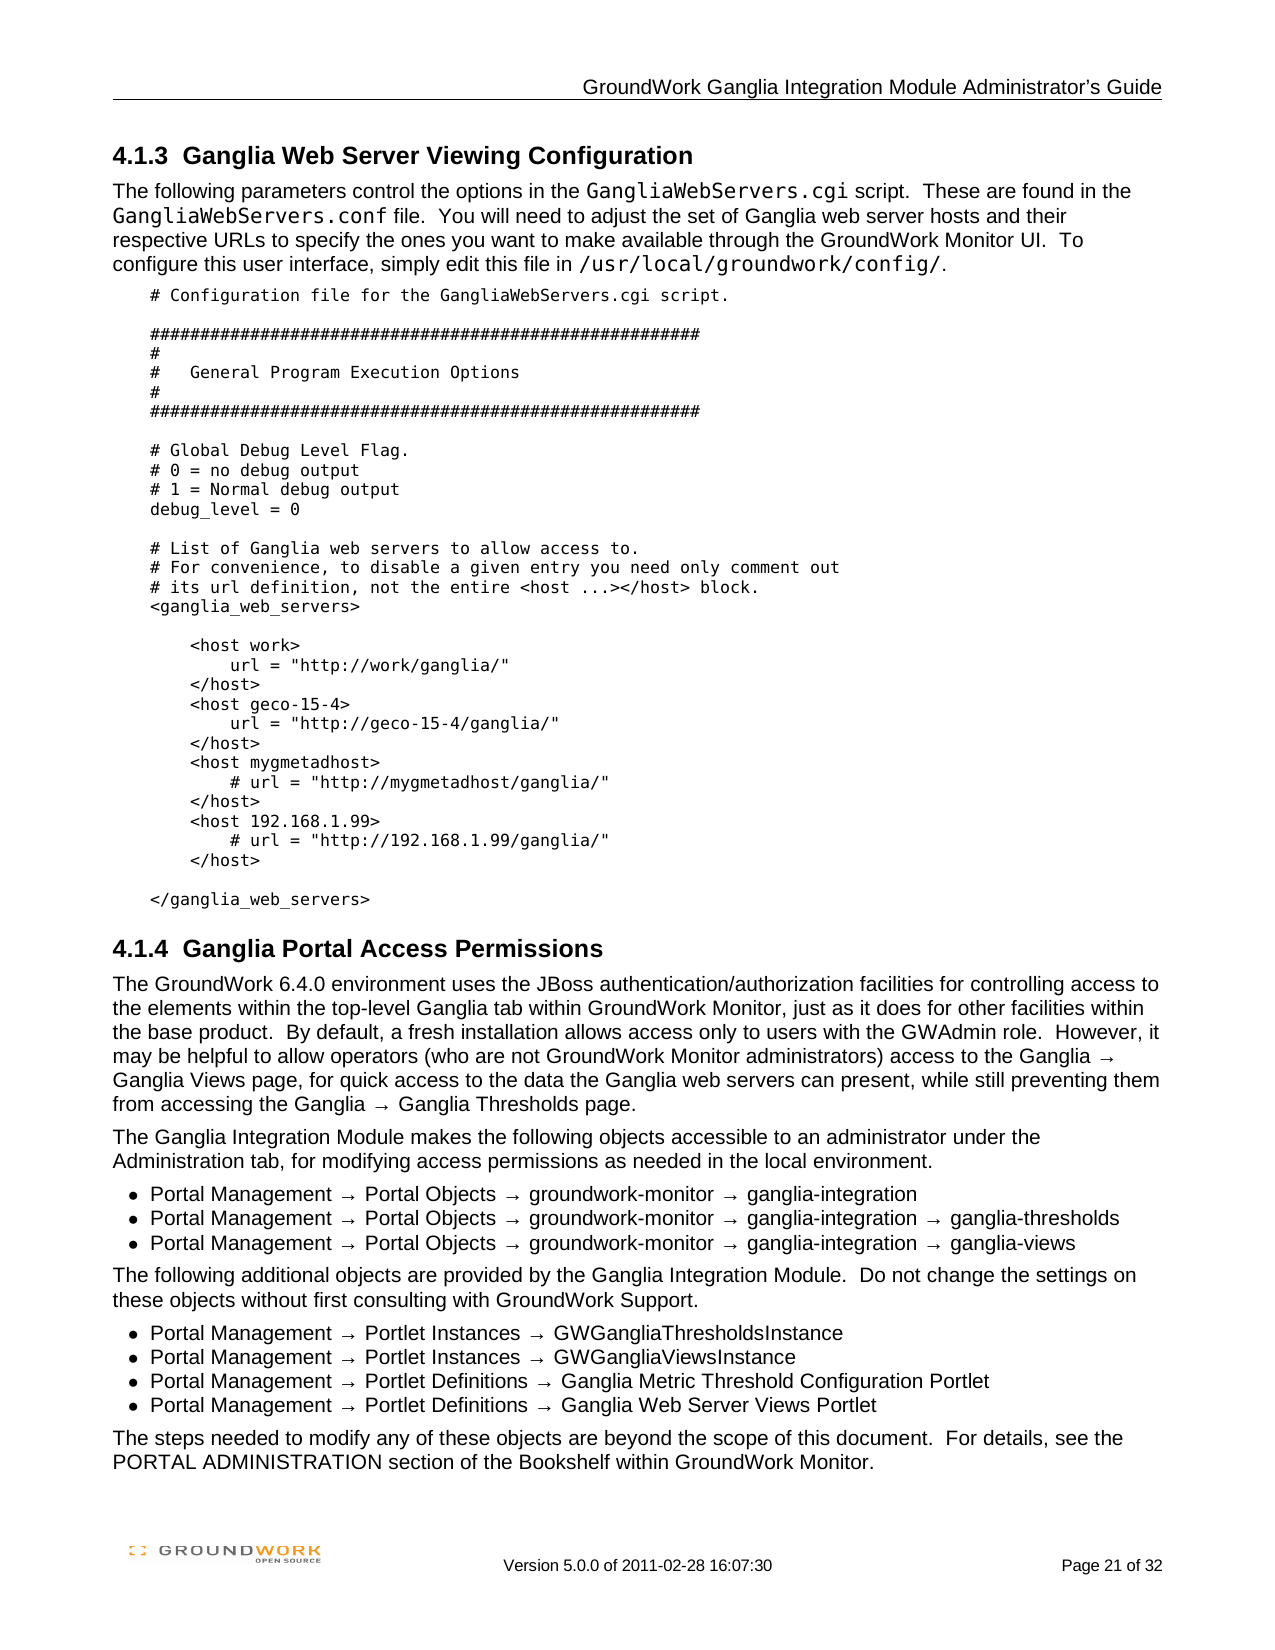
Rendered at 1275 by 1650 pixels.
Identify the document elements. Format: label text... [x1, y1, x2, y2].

text </host> [150, 733, 1162, 753]
text </host> [150, 675, 1162, 694]
list Portal Management → Portlet Definitions → Ganglia Metric Threshold Configuration Portlet [127, 1369, 1162, 1393]
subtitle Ganglia Portal Access Permissions [112, 934, 1162, 963]
text # General Program Execution Options [150, 363, 1162, 383]
text <host geco-15-4> [150, 694, 1162, 714]
text The steps needed to modify any of these objects are beyond the scope of this document. For details, see the PORTAL ADMINISTRATION section of the Bookshelf within GroundWork Monitor. [112, 1426, 1162, 1474]
text The following additional objects are provided by the Ganglia Integration Module. Do not change the settings on these objects without first consulting with GroundWork Support. [112, 1263, 1162, 1312]
list Portal Management → Portlet Instances → GWGangliaViewsInstance [127, 1344, 1162, 1369]
text ####################################################### [150, 402, 1162, 422]
text # 1 = Normal debug output [150, 480, 1162, 500]
text </ganglia_web_servers> [150, 889, 1162, 909]
text The Ganglia Integration Module makes the following objects accessible to an administrator under the Administration tab, for modifying access permissions as needed in the local environment. [112, 1125, 1162, 1173]
text </host> [150, 850, 1162, 870]
list Portal Management → Portal Objects → groundwork-monitor → ganglia-integration → ganglia-views [127, 1230, 1162, 1254]
list Portal Management → Portlet Instances → GWGangliaThresholdsInstance [127, 1321, 1162, 1344]
picture [129, 1546, 321, 1563]
text # For convenience, to disable a given entry you need only comment out [150, 558, 1162, 578]
text # Global Debug Level Flag. [150, 441, 1162, 461]
text The following parameters control the options in the GangliaWebServers.cgi script. These are found in the GangliaWebServers.conf file. You will need to adjust the set of Ganglia web server hosts and their respective URLs to specify the ones you want to make available through the GroundWork Monitor UI. To configure this user interface, simply edit this file in /usr/local/groundwork/config/. [112, 179, 1162, 277]
text ####################################################### [150, 324, 1162, 344]
text <host 192.168.1.99> [150, 811, 1162, 831]
text url = "http://work/ganglia/" [150, 656, 1162, 675]
text <host mygmetadhost> [150, 753, 1162, 772]
text <host work> [150, 636, 1162, 656]
list Portal Management → Portal Objects → groundwork-monitor → ganglia-integration [127, 1182, 1162, 1206]
text # url = "http://mygmetadhost/ganglia/" [150, 772, 1162, 792]
text # [150, 383, 1162, 402]
list Portal Management → Portal Objects → groundwork-monitor → ganglia-integration → ganglia-thresholds [127, 1206, 1162, 1230]
text The GroundWork 6.4.0 environment uses the JBoss authentication/authorization facilities for controlling access to the elements within the top-level Ganglia tab within GroundWork Monitor, just as it does for other facilities within the base product. By default, a fresh installation allows access only to users with the GWAdmin role. However, it may be helpful to allow operators (who are not GroundWork Monitor administrators) access to the Ganglia → Ganglia Views page, for quick access to the data the Ganglia web servers can present, while still preventing them from accessing the Ganglia → Ganglia Thresholds page. [112, 972, 1162, 1116]
text # its url definition, not the entire <host ...></host> block. [150, 578, 1162, 597]
text # 0 = no debug output [150, 461, 1162, 480]
text </host> [150, 792, 1162, 811]
text <ganglia_web_servers> [150, 597, 1162, 617]
subtitle Ganglia Web Server Viewing Configuration [112, 141, 1162, 170]
text # Configuration file for the GangliaWebServers.cgi script. [150, 286, 1162, 305]
list Portal Management → Portlet Definitions → Ganglia Web Server Views Portlet [127, 1393, 1162, 1417]
text # [150, 344, 1162, 363]
text # url = "http://192.168.1.99/ganglia/" [150, 831, 1162, 850]
text debug_level = 0 [150, 500, 1162, 519]
text # List of Ganglia web servers to allow access to. [150, 539, 1162, 558]
text url = "http://geco-15-4/ganglia/" [150, 714, 1162, 733]
